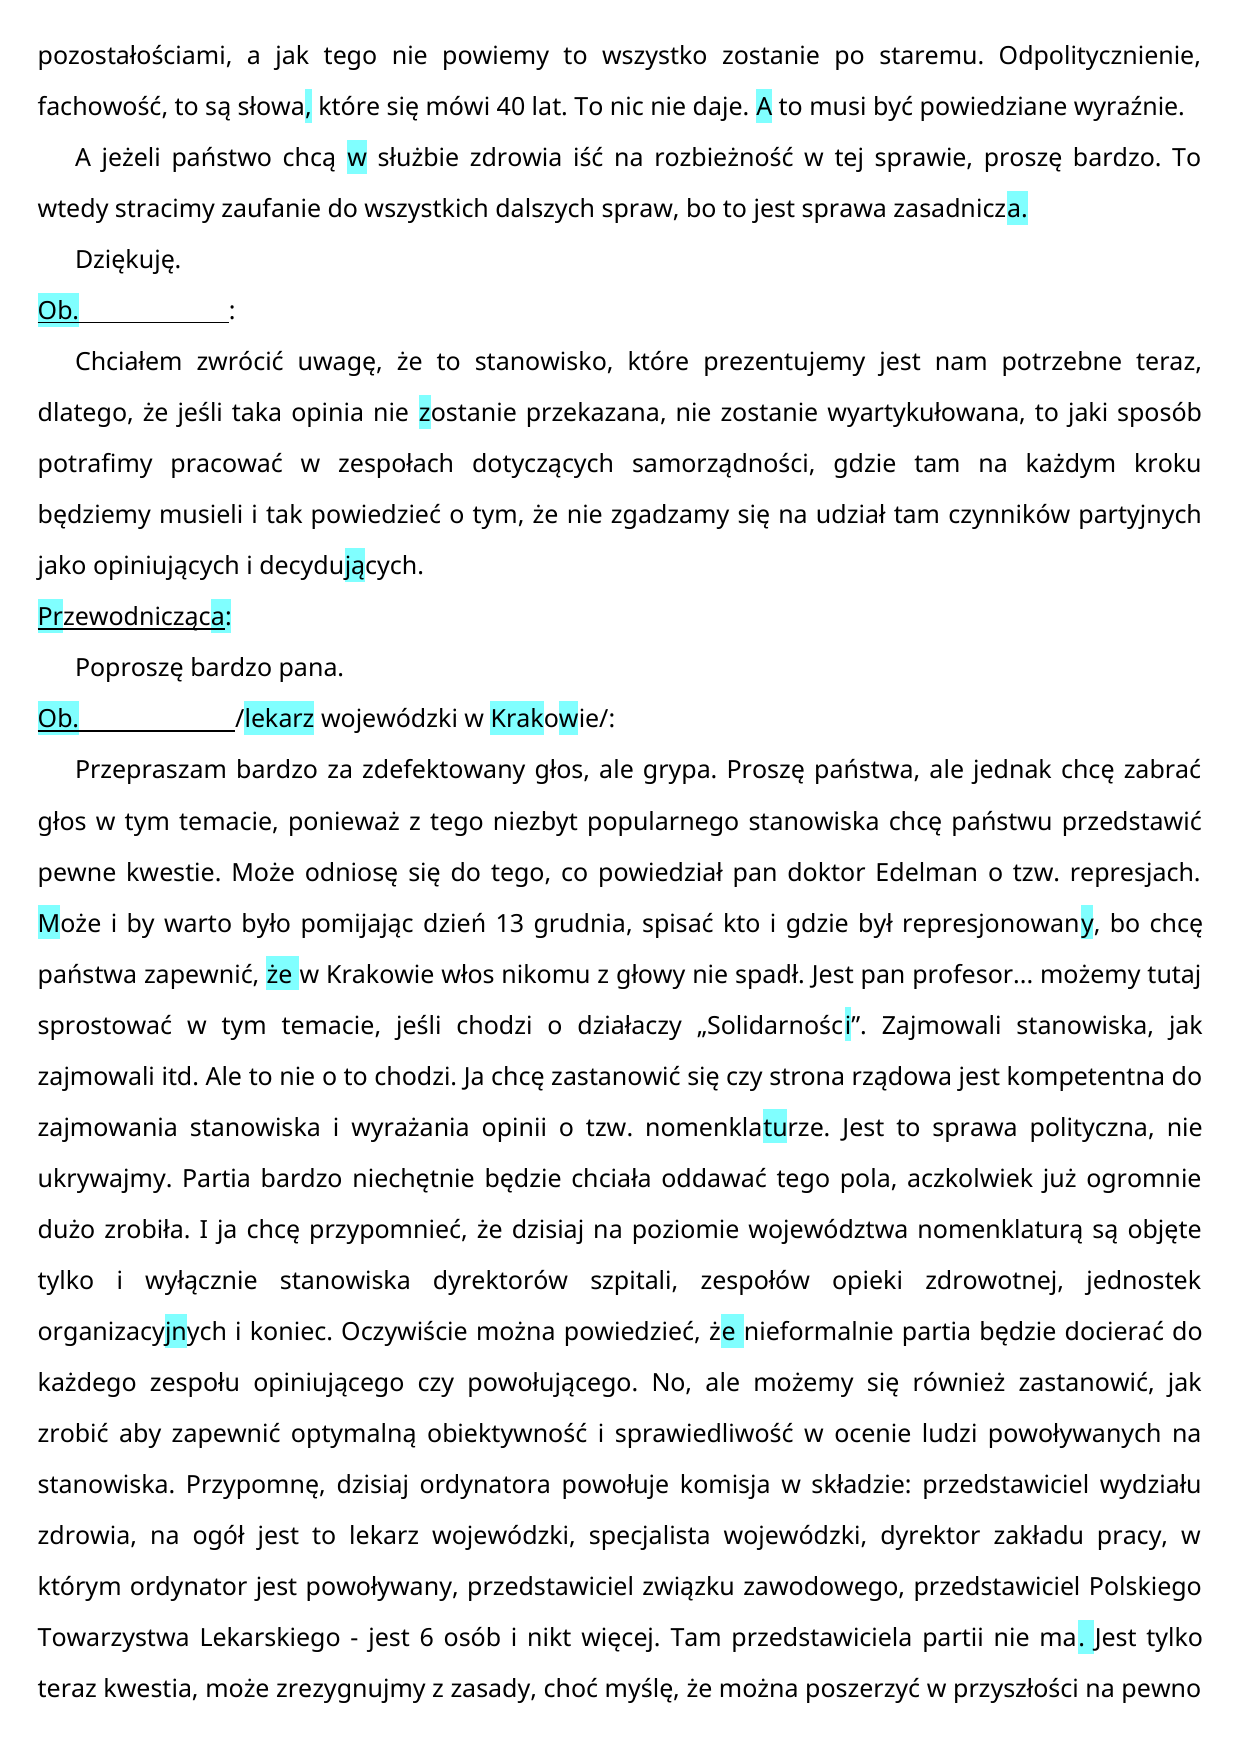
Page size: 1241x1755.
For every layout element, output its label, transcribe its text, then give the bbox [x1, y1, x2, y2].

text Ob. /lekarz wojewódzki w Krakowie/: [37, 701, 1203, 735]
text Przepraszam bardzo za zdefektowany głos, ale grypa. Proszę państwa, ale jednak chcę zabrać głos w tym temacie, ponieważ z tego niezbyt popularnego stanowiska chcę państwu przedstawić pewne kwestie. Może odniosę się do tego, co powiedział pan doktor Edelman o tzw. represjach. Może i by warto było pomijając dzień 13 grudnia, spisać kto i gdzie był represjonowany, bo chcę państwa zapewnić, że w Krakowie włos nikomu z głowy nie spadł. Jest pan profesor... możemy tutaj sprostować w tym temacie, jeśli chodzi o działaczy „Solidarności”. Zajmowali stanowiska, jak zajmowali itd. Ale to nie o to chodzi. Ja chcę zastanowić się czy strona rządowa jest kompetentna do zajmowania stanowiska i wyrażania opinii o tzw. nomenklaturze. Jest to sprawa polityczna, nie ukrywajmy. Partia bardzo niechętnie będzie chciała oddawać tego pola, aczkolwiek już ogromnie dużo zrobiła. I ja chcę przypomnieć, że dzisiaj na poziomie województwa nomenklaturą są objęte tylko i wyłącznie stanowiska dyrektorów szpitali, zespołów opieki zdrowotnej, jednostek organizacyjnych i koniec. Oczywiście można powiedzieć, że nieformalnie partia będzie docierać do każdego zespołu opiniującego czy powołującego. No, ale możemy się również zastanowić, jak zrobić aby zapewnić optymalną obiektywność i sprawiedliwość w ocenie ludzi powoływanych na stanowiska. Przypomnę, dzisiaj ordynatora powołuje komisja w składzie: przedstawiciel wydziału zdrowia, na ogół jest to lekarz wojewódzki, specjalista wojewódzki, dyrektor zakładu pracy, w którym ordynator jest powoływany, przedstawiciel związku zawodowego, przedstawiciel Polskiego Towarzystwa Lekarskiego - jest 6 osób i nikt więcej. Tam przedstawiciela partii nie ma. Jest tylko teraz kwestia, może zrezygnujmy z zasady, choć myślę, że można poszerzyć w przyszłości na pewno [37, 752, 1203, 1705]
text Dziękuję. [37, 242, 1203, 276]
text Ob. : [37, 293, 1203, 327]
text Przewodnicząca: [37, 599, 1203, 633]
text Poproszę bardzo pana. [37, 650, 1203, 684]
text pozostałościami, a jak tego nie powiemy to wszystko zostanie po staremu. Odpolitycznienie, fachowość, to są słowa, które się mówi 40 lat. To nic nie daje. A to musi być powiedziane wyraźnie. [37, 37, 1203, 123]
text A jeżeli państwo chcą w służbie zdrowia iść na rozbieżność w tej sprawie, proszę bardzo. To wtedy stracimy zaufanie do wszystkich dalszych spraw, bo to jest sprawa zasadnicza. [37, 139, 1203, 225]
text Chciałem zwrócić uwagę, że to stanowisko, które prezentujemy jest nam potrzebne teraz, dlatego, że jeśli taka opinia nie zostanie przekazana, nie zostanie wyartykułowana, to jaki sposób potrafimy pracować w zespołach dotyczących samorządności, gdzie tam na każdym kroku będziemy musieli i tak powiedzieć o tym, że nie zgadzamy się na udział tam czynników partyjnych jako opiniujących i decydujących. [37, 344, 1203, 582]
